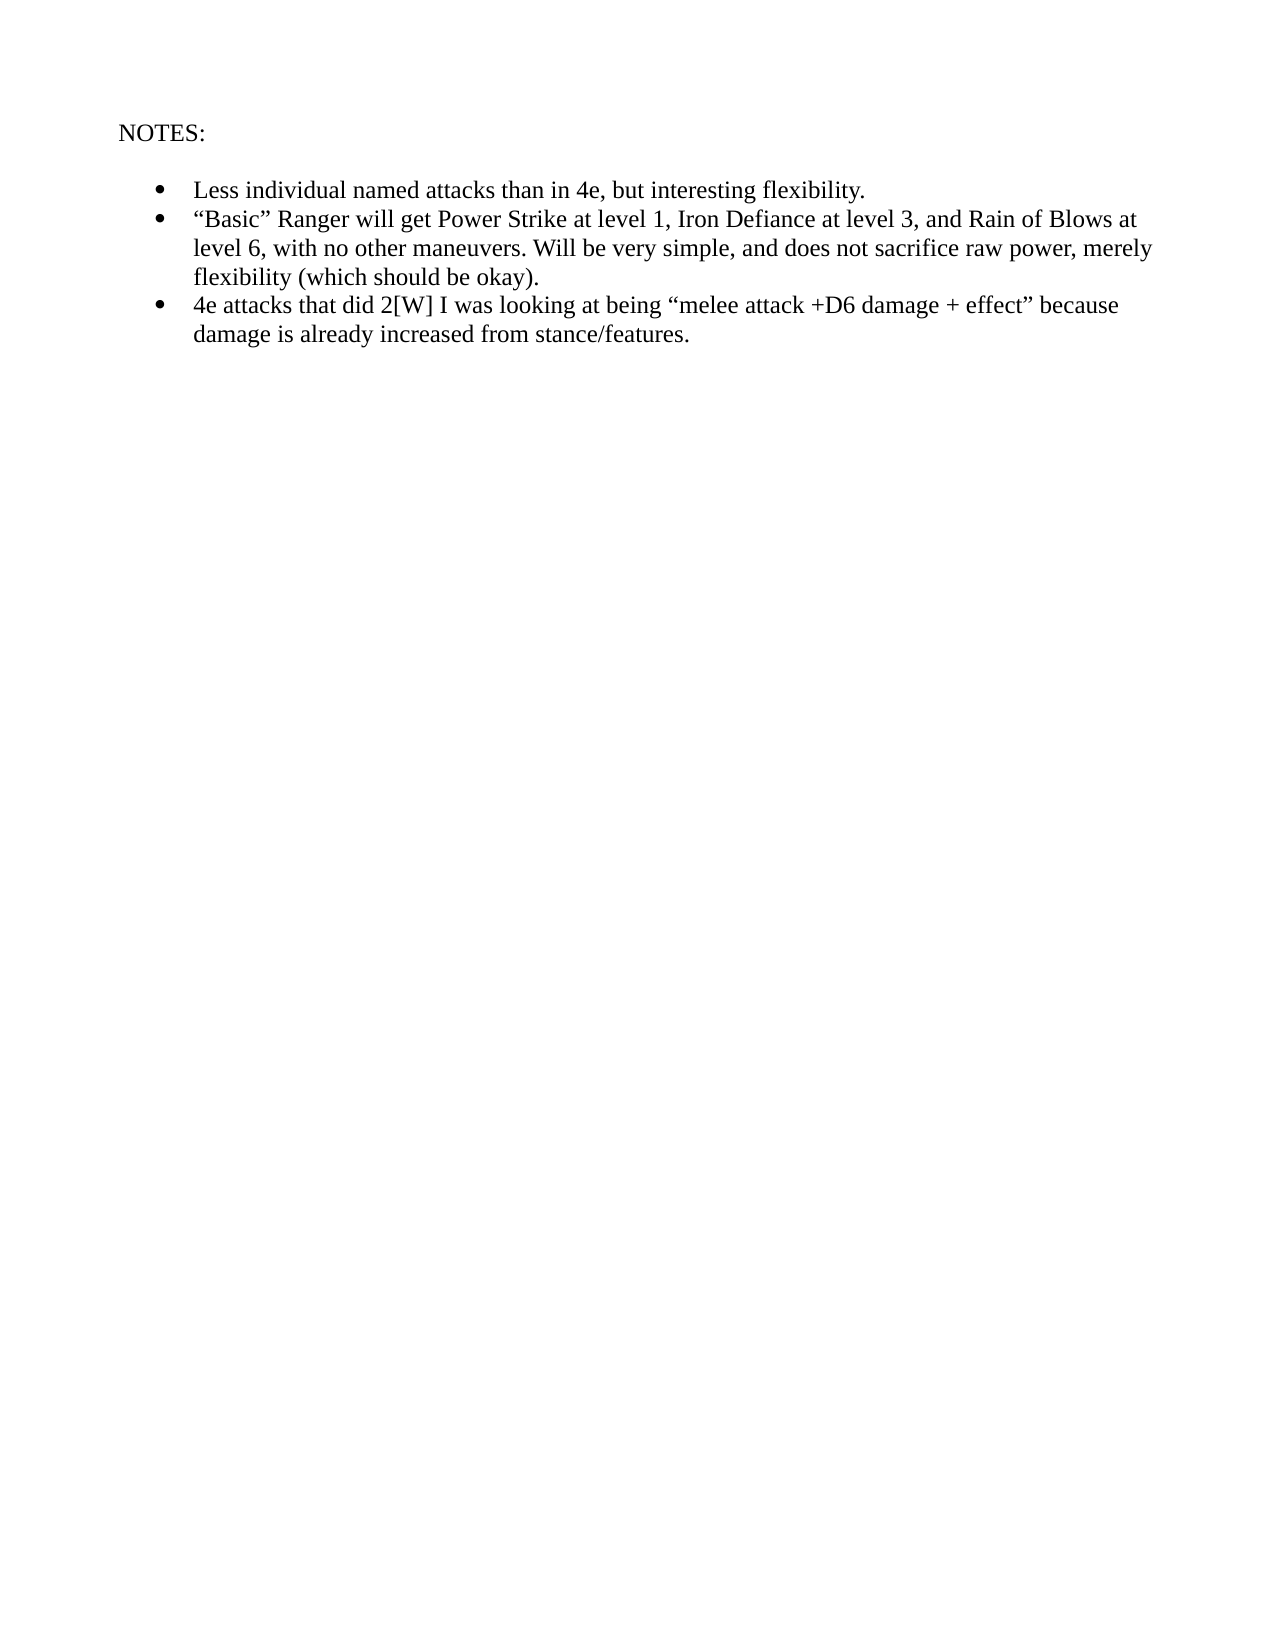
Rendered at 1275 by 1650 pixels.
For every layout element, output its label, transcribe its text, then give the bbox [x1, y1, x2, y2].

list 4e attacks that did 2[W] I was looking at being “melee attack +D6 damage + effect” because damage is already increased from stance/features. [156, 291, 1157, 348]
text NOTES: [118, 118, 1157, 147]
list “Basic” Ranger will get Power Strike at level 1, Iron Defiance at level 3, and Rain of Blows at level 6, with no other maneuvers. Will be very simple, and does not sacrifice raw power, merely flexibility (which should be okay). [156, 204, 1157, 291]
list Less individual named attacks than in 4e, but interesting flexibility. [156, 176, 1157, 204]
